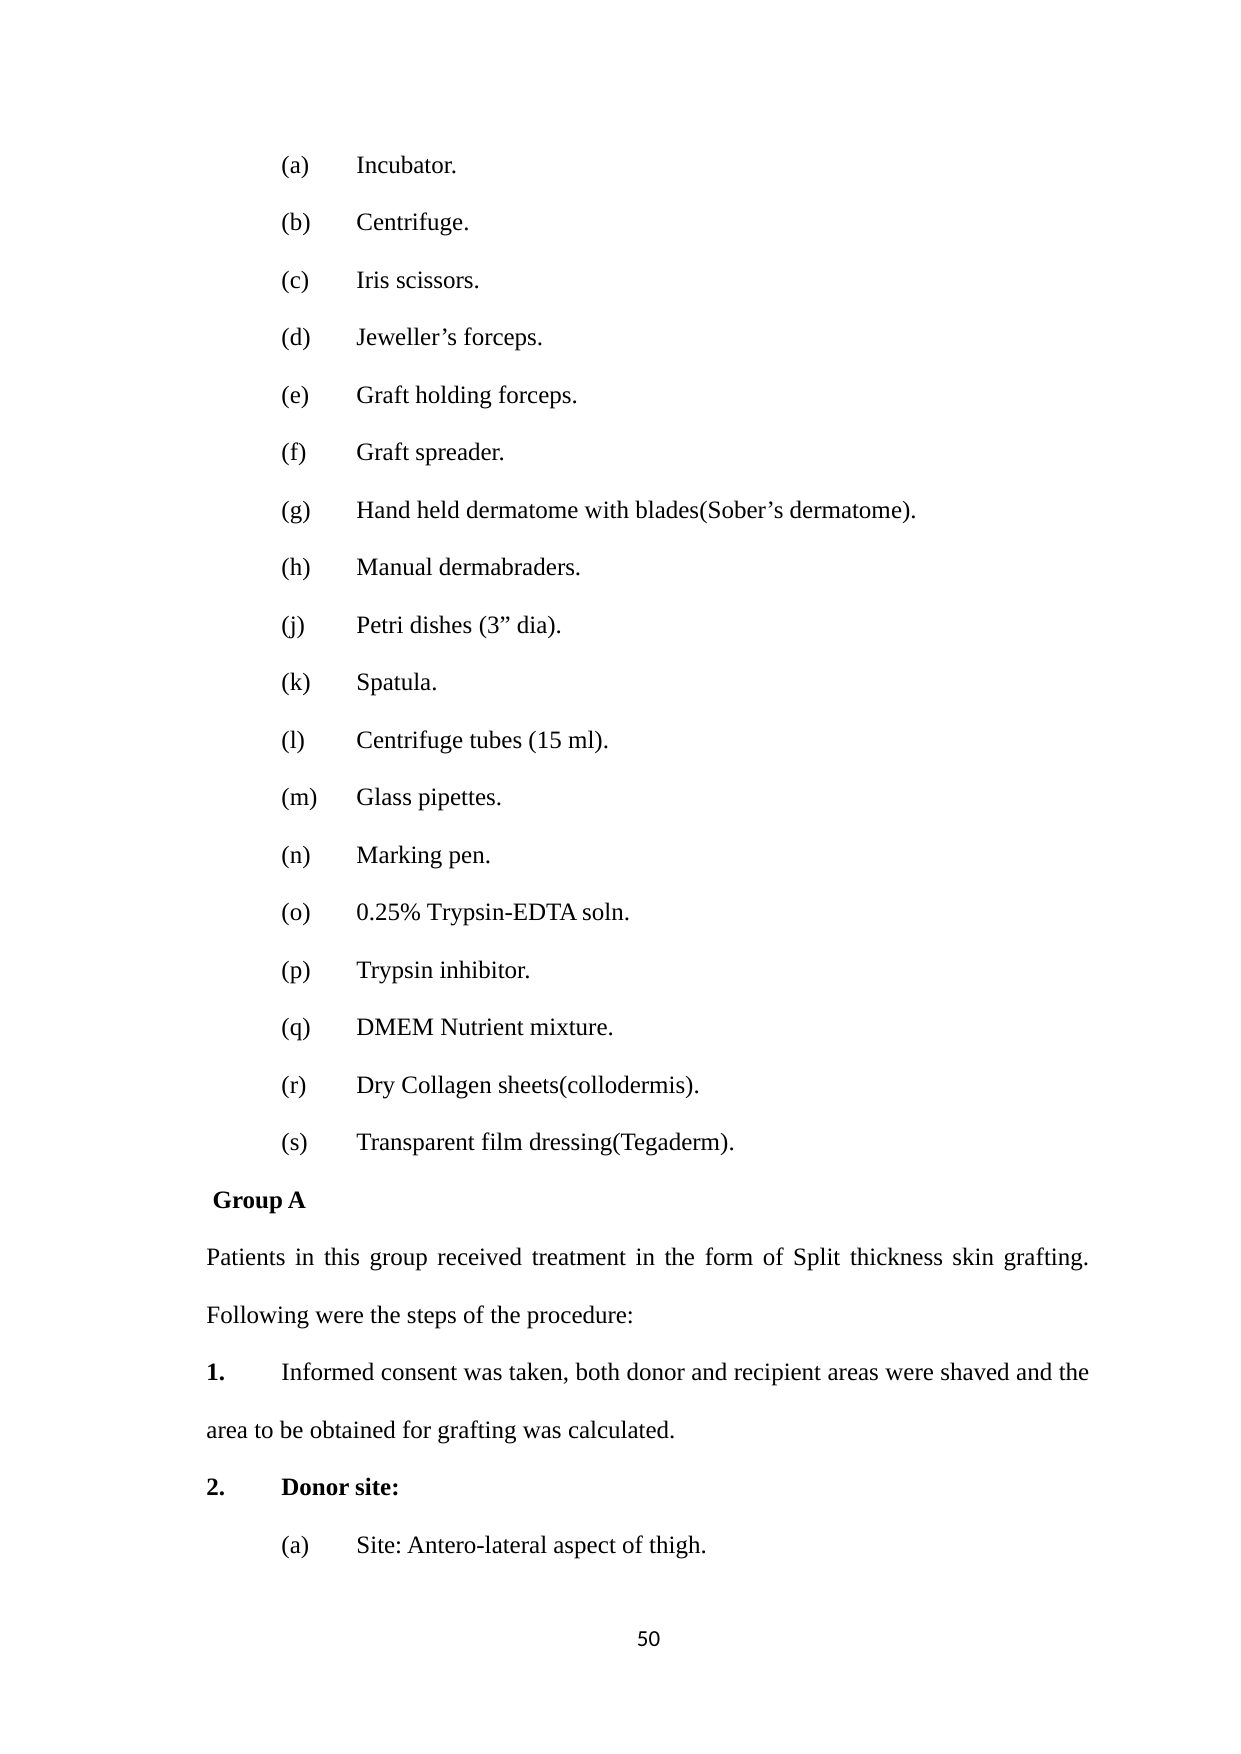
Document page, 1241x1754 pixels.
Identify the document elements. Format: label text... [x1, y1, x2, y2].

list (f) Graft spreader. [281, 437, 1090, 466]
list (n) Marking pen. [281, 840, 1090, 869]
text Group A [206, 1185, 1090, 1214]
text 2. Donor site: [206, 1472, 1090, 1501]
list (e) Graft holding forceps. [281, 380, 1090, 409]
list (q) DMEM Nutrient mixture. [281, 1012, 1090, 1041]
list (j) Petri dishes (3” dia). [281, 610, 1090, 639]
text 1. Informed consent was taken, both donor and recipient areas were shaved and the area to be obtained for grafting was calculated. [206, 1357, 1090, 1444]
list (a) Incubator. [281, 150, 1090, 179]
list (o) 0.25% Trypsin-EDTA soln. [281, 897, 1090, 926]
text (a) Site: Antero-lateral aspect of thigh. [206, 1530, 1090, 1559]
list (s) Transparent film dressing(Tegaderm). [281, 1127, 1090, 1156]
list (g) Hand held dermatome with blades(Sober’s dermatome). [281, 495, 1090, 524]
list (b) Centrifuge. [281, 207, 1090, 236]
list (h) Manual dermabraders. [281, 552, 1090, 581]
list (d) Jeweller’s forceps. [281, 322, 1090, 351]
list (r) Dry Collagen sheets(collodermis). [281, 1070, 1090, 1099]
text Patients in this group received treatment in the form of Split thickness skin grafting. Following were the steps of the procedure: [206, 1242, 1090, 1329]
list (p) Trypsin inhibitor. [281, 955, 1090, 984]
list (c) Iris scissors. [281, 265, 1090, 294]
list (m) Glass pipettes. [281, 782, 1090, 811]
list (l) Centrifuge tubes (15 ml). [281, 725, 1090, 754]
list (k) Spatula. [281, 667, 1090, 696]
